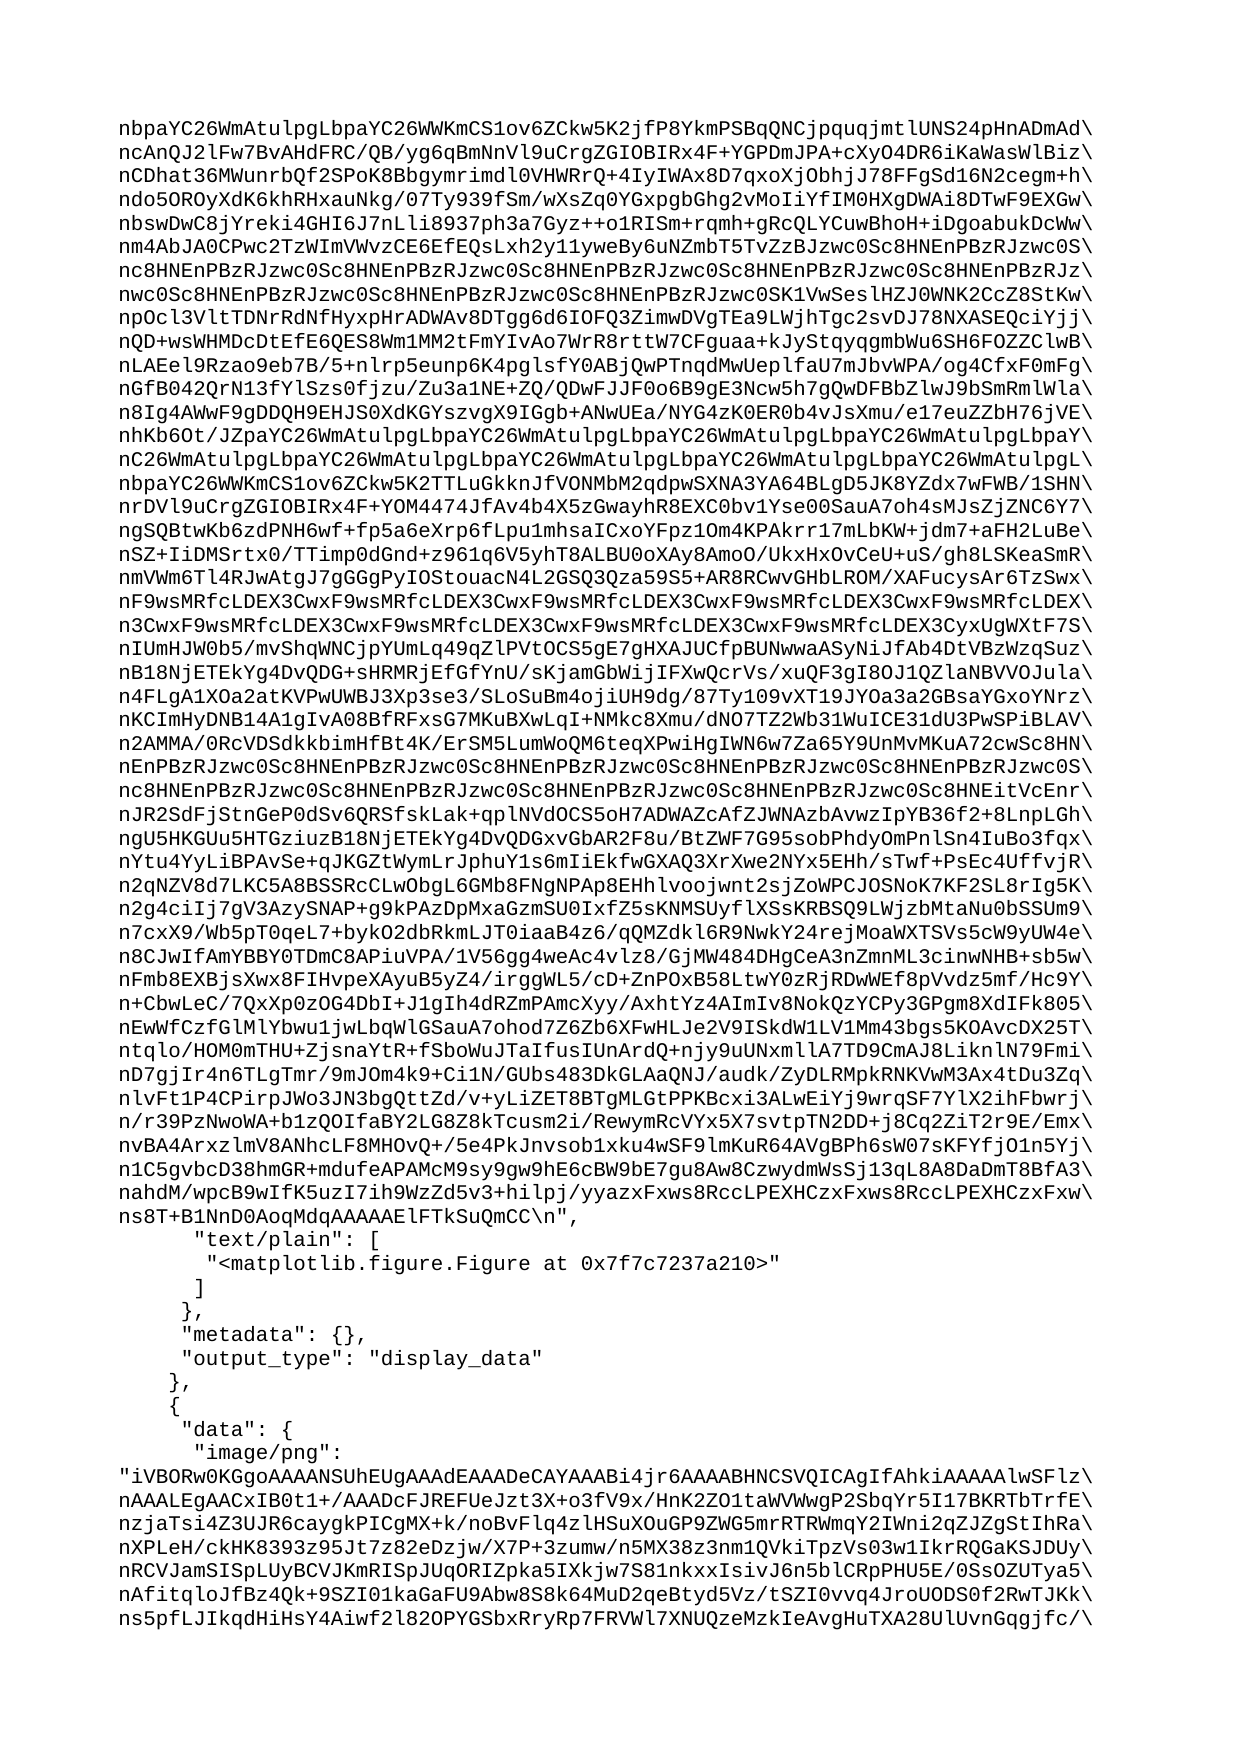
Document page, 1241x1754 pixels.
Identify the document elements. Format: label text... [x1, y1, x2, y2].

text "metadata": {}, [118, 1324, 1122, 1348]
text "output_type": "display_data" [118, 1348, 1122, 1371]
text "data": { [118, 1419, 1122, 1442]
text }, [118, 1300, 1122, 1324]
text "text/plain": [ [118, 1229, 1122, 1253]
text "<matplotlib.figure.Figure at 0x7f7c7237a210>" [118, 1253, 1122, 1277]
text { [118, 1395, 1122, 1419]
text }, [118, 1371, 1122, 1395]
text ] [118, 1277, 1122, 1300]
text nbpaYC26WmAtulpgLbpaYC26WWKmCS1ov6ZCkw5K2jfP8YkmPSBqQNCjpquqjmtlUNS24pHnADmAd\ncAnQJ2lFw7BvAHdFRC/QB/yg6qBmNnVl9uCrgZGIOBIRx4F+YGPDmJPA+cXyO4DR6iKaWasWlBiz\nCDhat36MWunrbQf2SPoK8Bbgymrimdl0VHWRrQ+4IyIWAx8D7qxoXjObhjJ78FFgSd16N2cegm+h\ndo5OROyXdK6khRHxauNkg/07Ty939fSm/wXsZq0YGxpgbGhg2vMoIiYfIM0HXgDWAi8DTwF9EXGw\nbswDwC8jYreki4GHI6J7nLli8937ph3a7Gyz++o1RISm+rqmh+gRcQLYCuwBhoH+iDgoabukDcWw\nm4AbJA0CPwc2TzWImVWvzCE6EfEQsLxh2y11yweBy6uNZmbT5TvZzBJzwc0Sc8HNEnPBzRJzwc0S\nc8HNEnPBzRJzwc0Sc8HNEnPBzRJzwc0Sc8HNEnPBzRJzwc0Sc8HNEnPBzRJzwc0Sc8HNEnPBzRJz\nwc0Sc8HNEnPBzRJzwc0Sc8HNEnPBzRJzwc0Sc8HNEnPBzRJzwc0SK1VwSeslHZJ0WNK2CcZ8StKw\npOcl3VltTDNrRdNfHyxpHrADWAv8DTgg6d6IOFQ3ZimwDVgTEa9LWjhTgc2svDJ78NXASEQciYjj\nQD+wsWHMDcDtEfE6QES8Wm1MM2tFmYIvAo7WrR8rttW7CFguaa+kJyStqyqgmbWu6SH6FOZZClwB\nLAEel9Rzao9eb7B/5+nlrp5eunp6K4pglsfY0ABjQwPTnqdMwUeplfaU7mJbvWPA/og4CfxF0mFg\nGfB042QrN13fYlSzs0fjzu/Zu3a1NE+ZQ/QDwFJJF0o6B9gE3Ncw5h7gQwDFBbZlwJ9bSmRmlWla\n8Ig4AWwF9gDDQH9EHJS0XdKGYszvgX9IGgb+ANwUEa/NYG4zK0ER0b4vJsXmu/e17euZZbH76jVE\nhKb6Ot/JZpaYC26WmAtulpgLbpaYC26WmAtulpgLbpaYC26WmAtulpgLbpaYC26WmAtulpgLbpaY\nC26WmAtulpgLbpaYC26WmAtulpgLbpaYC26WmAtulpgLbpaYC26WmAtulpgLbpaYC26WmAtulpgL\nbpaYC26WWKmCS1ov6ZCkw5K2TTLuGkknJfVONMbM2qdpwSXNA3YA64BLgD5JK8YZdx7wFWB/1SHN\nrDVl9uCrgZGIOBIRx4F+YOM4474JfAv4b4X5zGwayhR8EXC0bv1Yse00SauA7oh4sMJsZjZNC6Y7\ngSQBtwKb6zdPNH6wf+fp5a6eXrp6fLpu1mhsaICxoYFpz1Om4KPAkrr17mLbKW+jdm7+aFH2LuBe\nSZ+IiDMSrtx0/TTimp0dGnd+z961q6V5yhT8ALBU0oXAy8AmoO/UkxHxOvCeU+uS/gh8LSKeaSmR\nmVWm6Tl4RJwAtgJ7gGGgPyIOStouacN4L2GSQ3Qza59S5+AR8RCwvGHbLROM/XAFucysAr6TzSwx\nF9wsMRfcLDEX3CwxF9wsMRfcLDEX3CwxF9wsMRfcLDEX3CwxF9wsMRfcLDEX3CwxF9wsMRfcLDEX\n3CwxF9wsMRfcLDEX3CwxF9wsMRfcLDEX3CwxF9wsMRfcLDEX3CwxF9wsMRfcLDEX3CyxUgWXtF7S\nIUmHJW0b5/mvShqWNCjpYUmLq49qZlPVtOCS5gE7gHXAJUCfpBUNwwaASyNiJfAb4DtVBzWzqSuz\nB18NjETEkYg4DvQDG+sHRMRjEfGfYnU/sKjamGbWijIFXwQcrVs/xuQF3gI8OJ1QZlaNBVVOJula\n4FLgA1XOa2atKVPwUWBJ3Xp3se3/SLoSuBm4ojiUH9dg/87Ty109vXT19JYOa3a2GBsaYGxoYNrz\nKCImHyDNB14A1gIvA08BfRFxsG7MKuBXwLqI+NMkc8Xmu/dNO7TZ2Wb31WuICE31dU3PwSPiBLAV\n2AMMA/0RcVDSdkkbimHfBt4K/ErSM5LumWoQM6teqXPwiHgIWN6w7Za65Y9UnMvMKuA72cwSc8HN\nEnPBzRJzwc0Sc8HNEnPBzRJzwc0Sc8HNEnPBzRJzwc0Sc8HNEnPBzRJzwc0Sc8HNEnPBzRJzwc0S\nc8HNEnPBzRJzwc0Sc8HNEnPBzRJzwc0Sc8HNEnPBzRJzwc0Sc8HNEnPBzRJzwc0Sc8HNEitVcEnr\nJR2SdFjStnGeP0dSv6QRSfskLak+qplNVdOCS5oH7ADWAZcAfZJWNAzbAvwzIpYB36f2+8LnpLGh\ngU5HKGUu5HTGziuzB18NjETEkYg4DvQDGxvGbAR2F8u/BtZWF7G95sobPhdyOmPnlSn4IuBo3fqx\nYtu4YyLiBPAvSe+qJKGZtWymLrJphuY1s6mIiEkfwGXAQ3XrXwe2NYx5EHh/sTwf+PsEc4UffvjR\n2qNZV8d7LKC5A8BSSRcCLwObgL6GMb8FNgNPAp8EHhlvoojwnt2sjZoWPCJOSNoK7KF2SL8rIg5K\n2g4ciIj7gV3AzySNAP+g9kPAzDpMxaGzmSU0IxfZ5sKNMSUyflXSsKRBSQ9LWjzbMtaNu0bSSUm9\n7cxX9/Wb5pT0qeL7+bykO2dbRkmLJT0iaaB4z6/qQMZdkl6R9NwkY24rejMoaWXTSVs5cW9yUW4e\n8CJwIfAmYBBY0TDmC8APiuVPA/1V56gg4weAc4vlz8/GjMW484DHgCeA3nZmnML3cinwNHB+sb5w\nFmb8EXBjsXwx8FIHvpeXAyuB5yZ4/irggWL5/cD+ZnPOxB58LtwY0zRjRDwWEf8pVvdz5mf/Hc9Y\n+CbwLeC/7QxXp0zOG4DbI+J1gIh4dRZmPAmcXyy/AxhtYz4AImIv8NokQzYCPy3GPgm8XdIFk805\nEwWfCzfGlMlYbwu1jwLbqWlGSauA7ohod7Z6Zb6XFwHLJe2V9ISkdW1LV1Mm43bgs5KOAvcDX25T\ntqlo/HOM0mTHU+ZjsnaYtR+fSboWuJTaIfusIUnArdQ+njy9uUNxmllA7TD9CmAJ8LiknlN79Fmi\nD7gjIr4n6TLgTmr/9mJOm4k9+Ci1N/GUbs483DkGLAaQNJ/audk/ZyDLRMpkRNKVwM3Ax4tDu3Zq\nlvFt1P4CPirpJWo3JN3bgQttZd/v+yLiZET8BTgMLGtPPKBcxi3ALwEiYj9wrqSF7YlX2ihFbwrj\n/r39PzNwoWA+b1zQOIfaBY2LG8Z8kTcusm2i/RewymRcVYx5X7svtpTN2DD+j8Cq2ZiT2r9E/Emx\nvBA4ArxzlmV8ANhcLF8MHOvQ+/5e4PkJnvsob1xku4wSF9lmKuR64AVgBPh6sW07sKFYfjO1n5Yj\n1C5gvbcD38hmGR+mdufeAPAMcM9sy9gw9hE6cBW9bE7gu8Aw8CzwydmWsSj13qL8A8DaDmT8BfA3\nahdM/wpcB9wIfK5uzI7ih9WzZd5v3+hilpj/yyazxFxws8RccLPEXHCzxFxws8RccLPEXHCzxFxw\ns8T+B1NnD0AoqMdqAAAAAElFTkSuQmCC\n", [118, 118, 1122, 1229]
text "image/png": "iVBORw0KGgoAAAANSUhEUgAAAdEAAADeCAYAAABi4jr6AAAABHNCSVQICAgIfAhkiAAAAAlwSFlz\nAAALEgAACxIB0t1+/AAADcFJREFUeJzt3X+o3fV9x/HnK2ZO1taWVWwgP2SbqYr5I17BKRTbTrfE\nzjaTsi4Z3UJR6caygkPICgMX+k/noBvFlq4zlHSuXOuGP9ZWG5mrRTRWmqY2IWni2qZJZgStIhRa\nXPLeH/ckHK8393z95Jt7z82eDzjw/X7P+3zumw/n5MX38z3nm1QVkiTpzVs03w1IkrRQGaKSJDUy\nRCVJamSISpLUyBCVJKmRISpJUqORIZpka5IXkjw7S81nkxxIsivJ6n5blCRpPHU5E/0SsOZUTya5\nAfitqloJfBz4Qk+9SZI01kaGaFU9Abw8S8k64MuD2qeBtyd5Vz/tSZI0vvq4JroUODS0f2RwTJKk\ns5pfLJIkqdHiHsY4Aiwf2l82OPYGSbxRryRp7FRVWl7XNUQzeMzkIeAvgHuTXA28UlUvnGqgjfc/\ [118, 1442, 1122, 1631]
